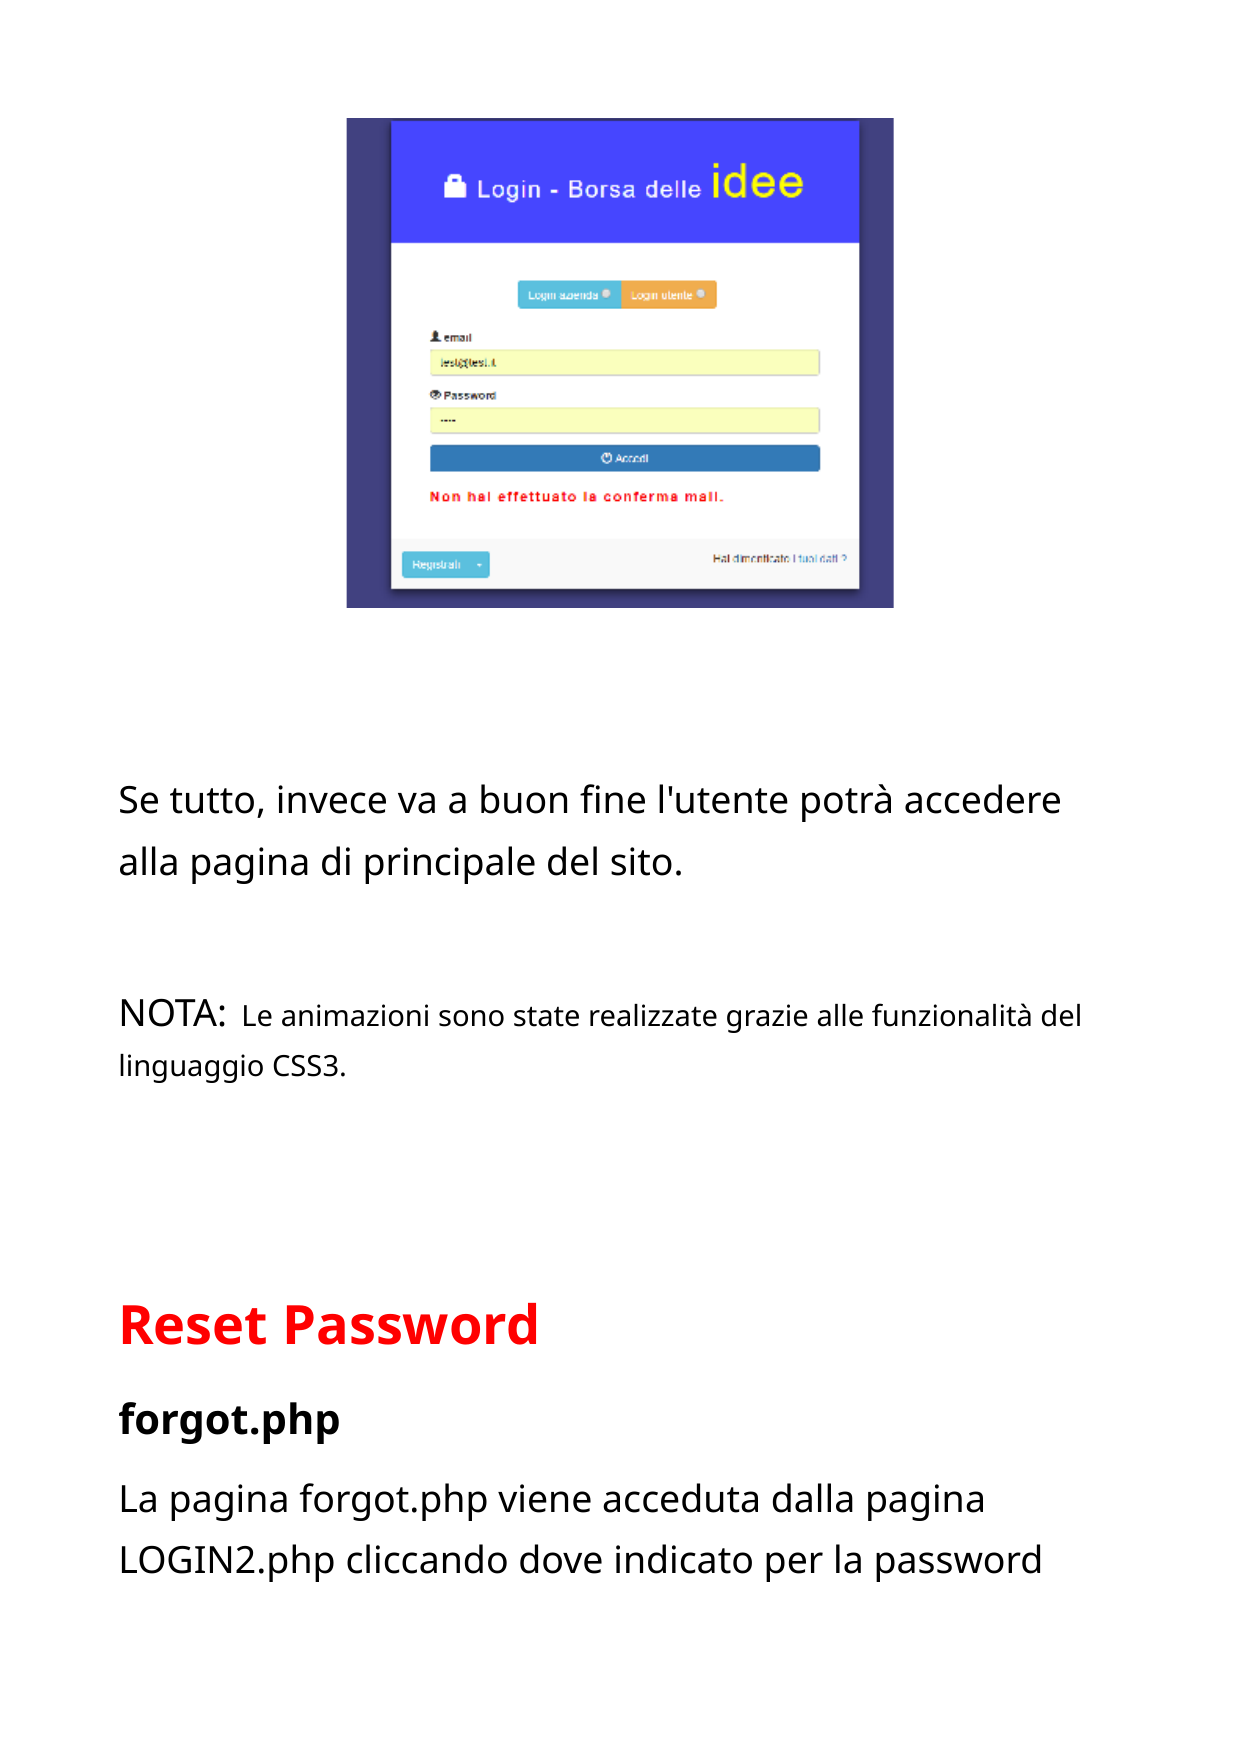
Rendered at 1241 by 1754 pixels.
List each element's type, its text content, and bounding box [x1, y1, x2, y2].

text forgot.php [118, 1390, 1122, 1447]
text Se tutto, invece va a buon fine l'utente potrà accedere alla pagina di principale del sito. [118, 774, 1122, 886]
text Reset Password [118, 1287, 1122, 1361]
text La pagina forgot.php viene acceduta dalla pagina LOGIN2.php cliccando dove indicato per la password [118, 1472, 1122, 1585]
text NOTA: Le animazioni sono state realizzate grazie alle funzionalità del linguaggio CSS3. [118, 987, 1122, 1085]
